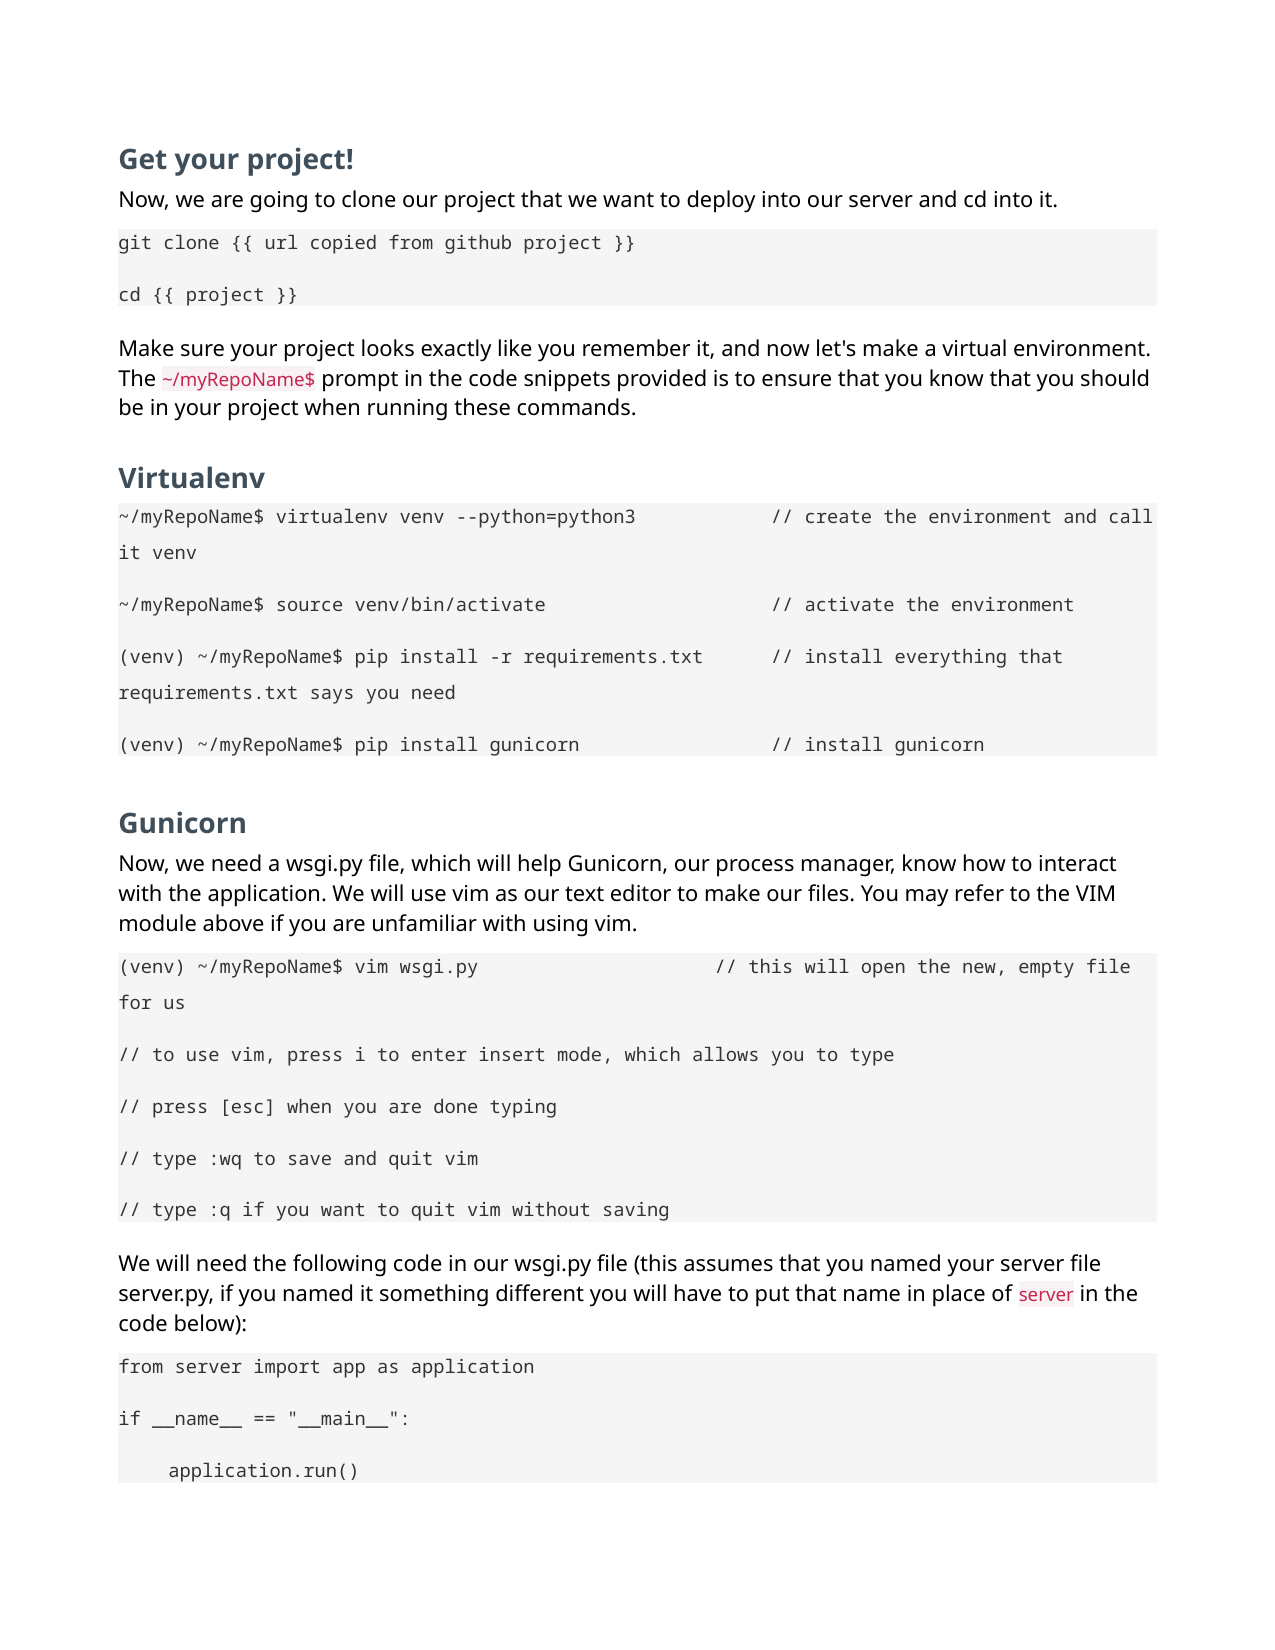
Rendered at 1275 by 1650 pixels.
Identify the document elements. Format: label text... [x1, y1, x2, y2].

text from server import app as application [118, 1353, 1157, 1379]
text if __name__ == "__main__": [118, 1405, 1157, 1431]
text // type :wq to save and quit vim [118, 1145, 1157, 1170]
subtitle Get your project! [118, 118, 1157, 177]
text Now, we are going to clone our project that we want to deploy into our server and cd into it. [118, 184, 1157, 213]
text cd {{ project }} [118, 281, 1157, 306]
text // to use vim, press i to enter insert mode, which allows you to type [118, 1041, 1157, 1067]
text // press [esc] when you are done typing [118, 1093, 1157, 1118]
text (venv) ~/myRepoName$ vim wsgi.py // this will open the new, empty file for us [118, 953, 1157, 1015]
text application.run() [118, 1457, 1157, 1483]
text ~/myRepoName$ virtualenv venv --python=python3 // create the environment and call it venv [118, 503, 1157, 565]
text (venv) ~/myRepoName$ pip install -r requirements.txt // install everything that requirements.txt says you need [118, 643, 1157, 705]
text (venv) ~/myRepoName$ pip install gunicorn // install gunicorn [118, 731, 1157, 756]
text ~/myRepoName$ source venv/bin/activate // activate the environment [118, 591, 1157, 617]
text Make sure your project looks exactly like you remember it, and now let's make a virtual environment. The ~/myRepoName$ prompt in the code snippets provided is to ensure that you know that you should be in your project when running these commands. [118, 333, 1157, 422]
text git clone {{ url copied from github project }} [118, 229, 1157, 255]
text We will need the following code in our wsgi.py file (this assumes that you named your server file server.py, if you named it something different you will have to put that name in place of server in the code below): [118, 1248, 1157, 1338]
text Now, we need a wsgi.py file, which will help Gunicorn, our process manager, know how to interact with the application. We will use vim as our text editor to make our files. You may refer to the VIM module above if you are unfamiliar with using vim. [118, 848, 1157, 938]
subtitle Virtualenv [118, 438, 1157, 497]
text // type :q if you want to quit vim without saving [118, 1197, 1157, 1222]
subtitle Gunicorn [118, 783, 1157, 842]
